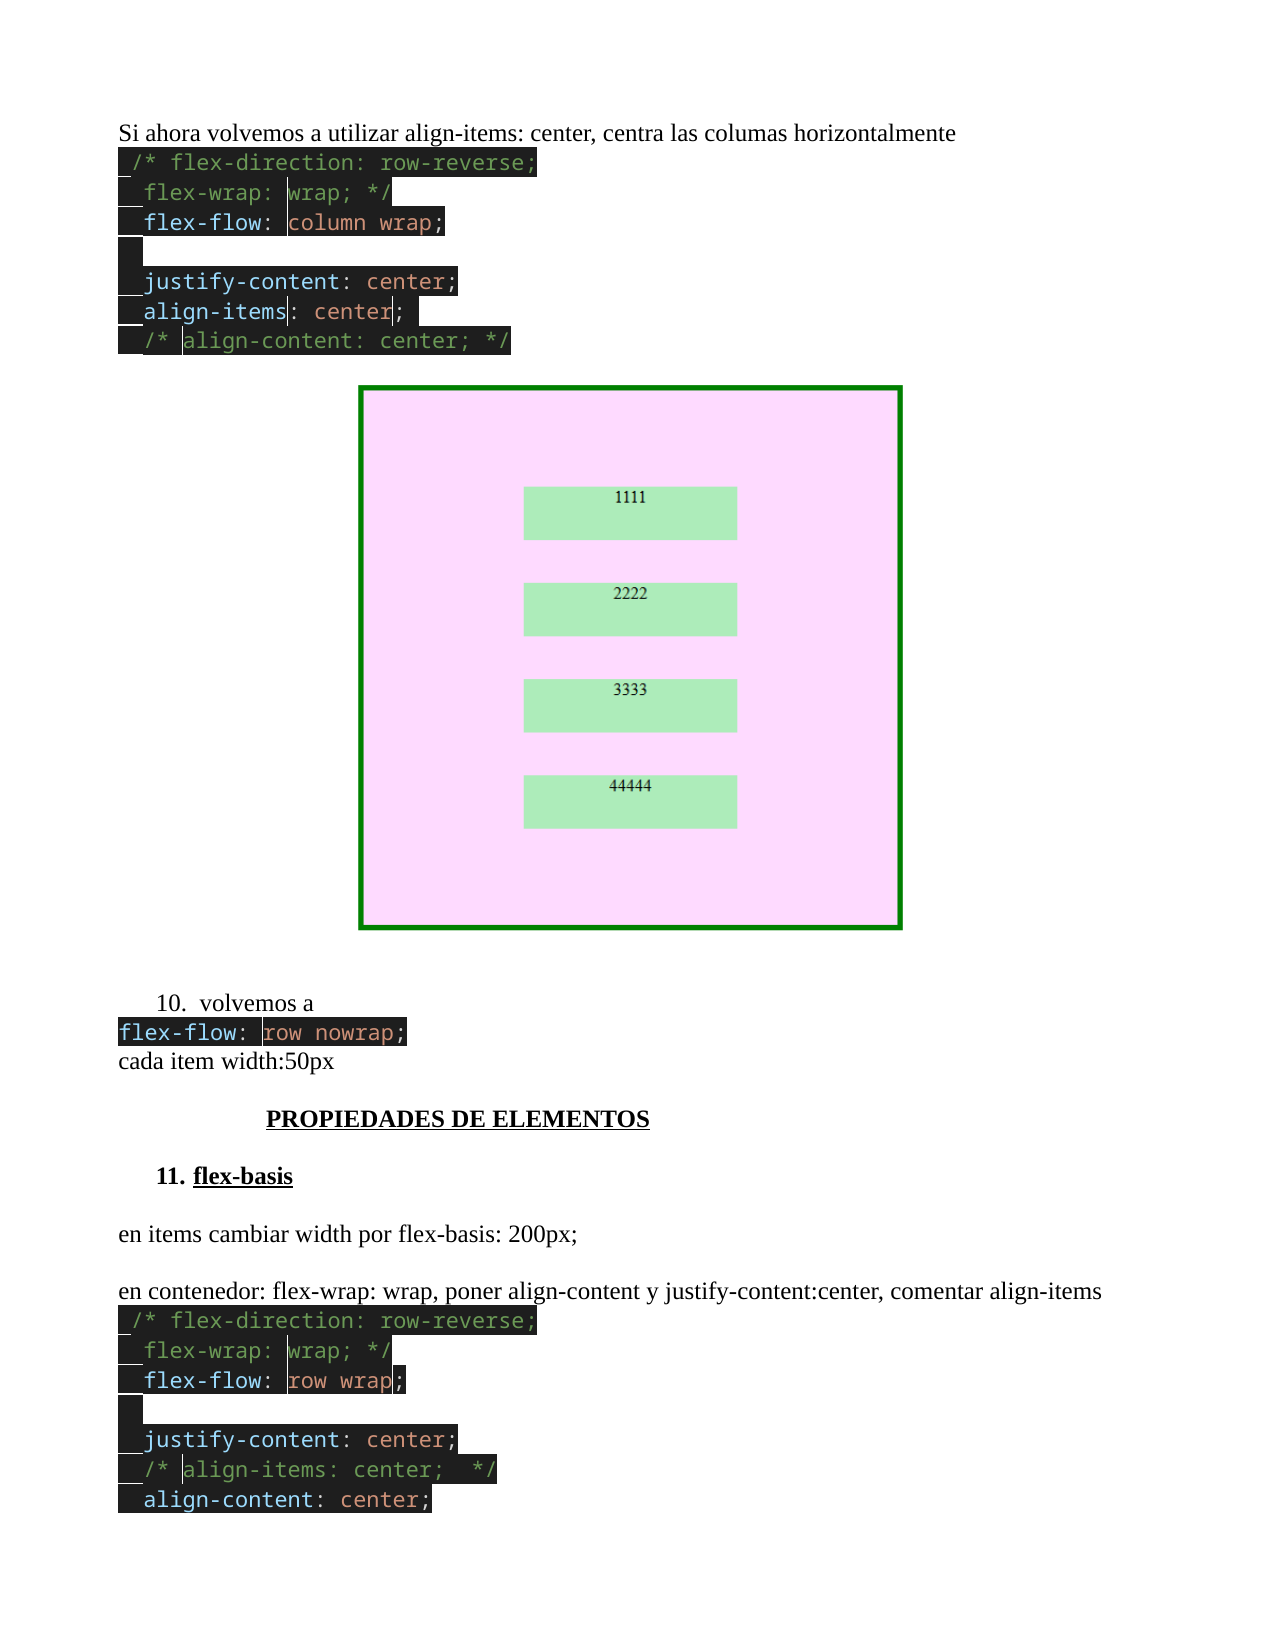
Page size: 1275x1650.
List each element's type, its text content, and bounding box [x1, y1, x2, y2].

text en contenedor: flex-wrap: wrap, poner align-content y justify-content:center, comentar align-items [118, 1276, 1157, 1305]
text /* flex-direction: row-reverse; [118, 1305, 1157, 1335]
text /* align-items: center; */ [118, 1454, 1157, 1484]
list flex-basis [156, 1161, 1157, 1190]
text /* align-content: center; */ [118, 326, 1157, 355]
text flex-flow: row wrap; [118, 1365, 1157, 1394]
text align-items: center; [118, 296, 1157, 326]
text Si ahora volvemos a utilizar align-items: center, centra las columas horizontalmente [118, 118, 1157, 147]
picture [354, 384, 921, 941]
text flex-flow: row nowrap; [118, 1017, 1157, 1046]
text flex-wrap: wrap; */ [118, 1335, 1157, 1365]
text /* flex-direction: row-reverse; [118, 147, 1157, 177]
text justify-content: center; [118, 266, 1157, 296]
text cada item width:50px [118, 1046, 1157, 1075]
text flex-flow: column wrap; [118, 206, 1157, 236]
list volvemos a [156, 988, 1157, 1017]
text en items cambiar width por flex-basis: 200px; [118, 1219, 1157, 1248]
text align-content: center; [118, 1484, 1157, 1513]
text flex-wrap: wrap; */ [118, 177, 1157, 206]
text justify-content: center; [118, 1424, 1157, 1454]
text PROPIEDADES DE ELEMENTOS [118, 1104, 1157, 1133]
